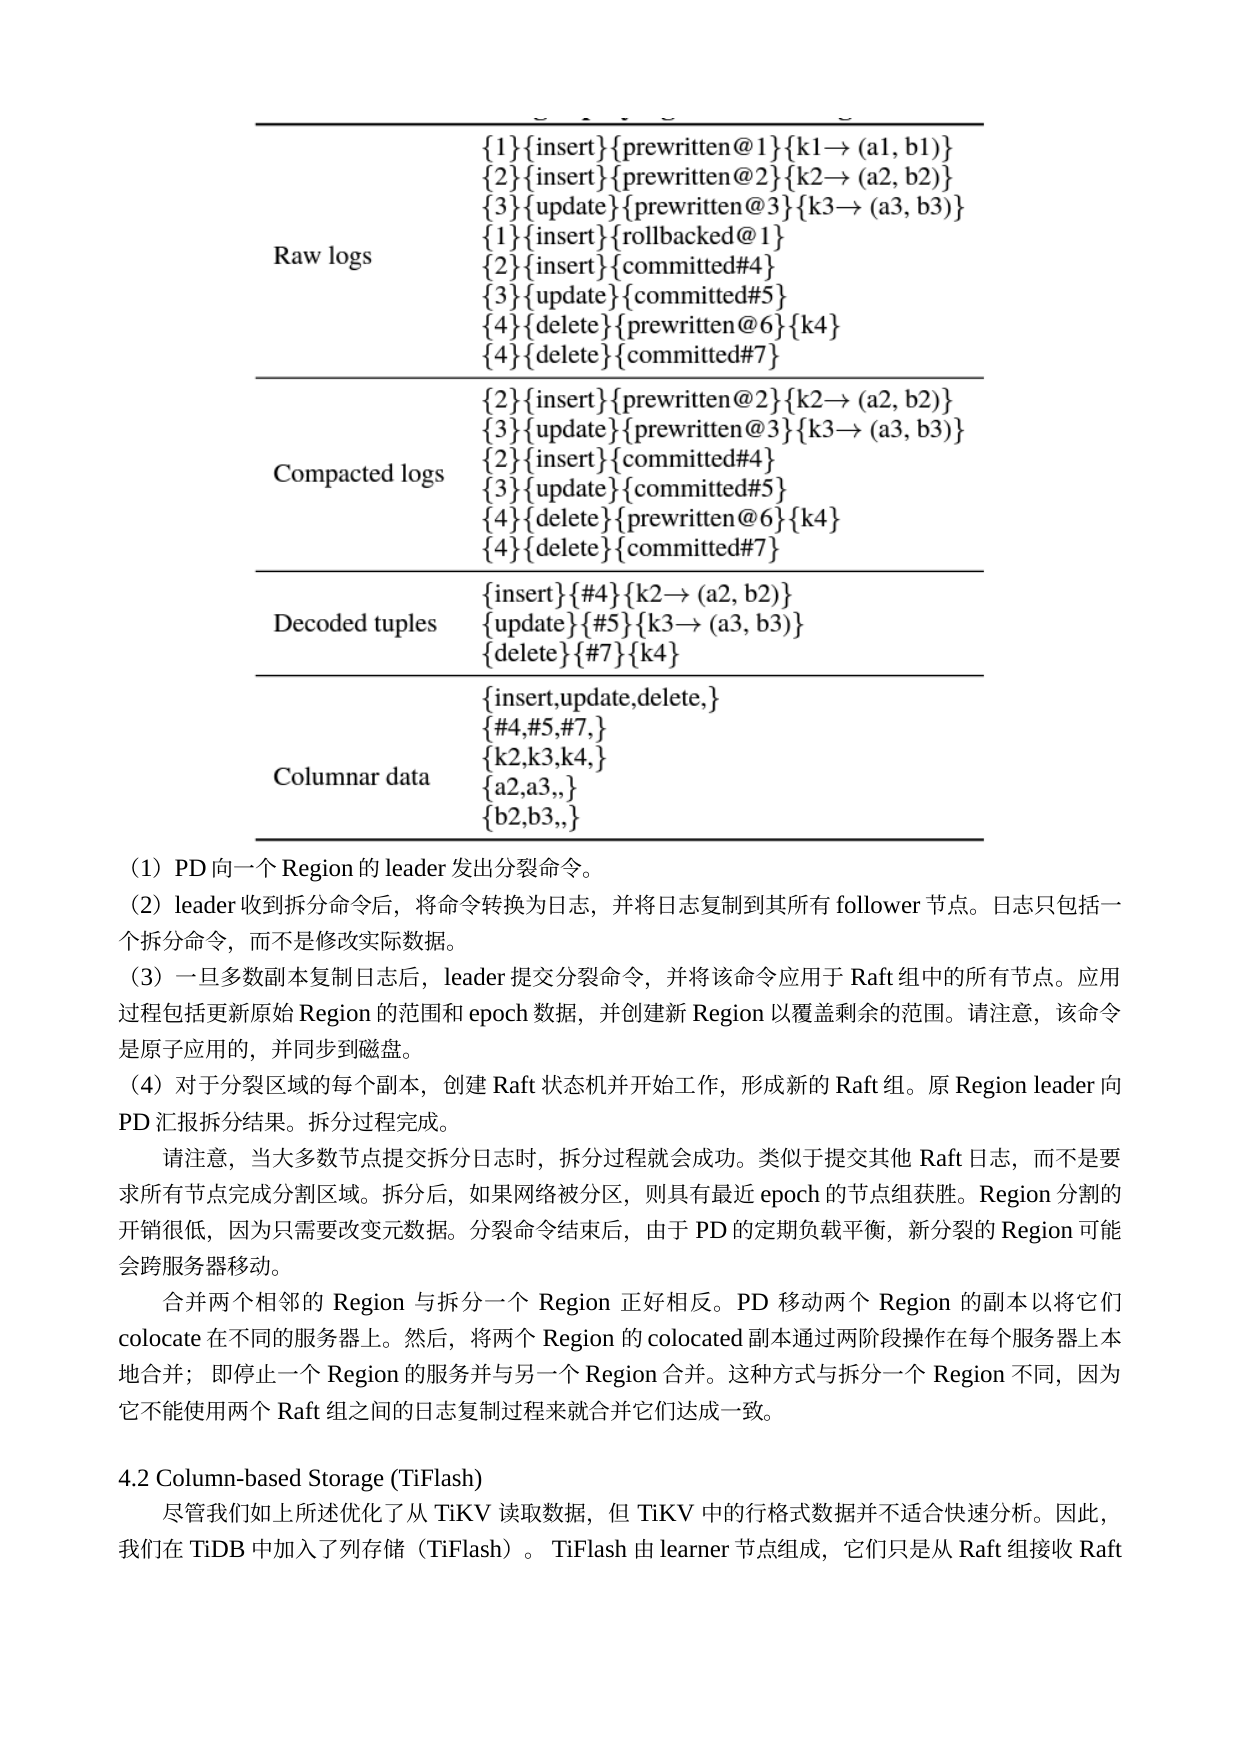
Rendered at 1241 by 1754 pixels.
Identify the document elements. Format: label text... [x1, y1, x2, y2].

text （1）PD向一个Region的leader发出分裂命令。 [118, 118, 1122, 883]
text （3）一旦多数副本复制日志后，leader提交分裂命令，并将该命令应用于Raft组中的所有节点。应用过程包括更新原始Region的范围和epoch数据，并创建新Region以覆盖剩余的范围。请注意，该命令是原子应用的，并同步到磁盘。 [118, 960, 1122, 1064]
text 尽管我们如上所述优化了从 TiKV 读取数据，但 TiKV 中的行格式数据并不适合快速分析。因此，我们在 TiDB 中加入了列存储（TiFlash）。 TiFlash 由learner节点组成，它们只是从 Raft 组接收 Raft [118, 1496, 1122, 1564]
picture [251, 118, 989, 847]
text 请注意，当大多数节点提交拆分日志时，拆分过程就会成功。类似于提交其他Raft日志，而不是要求所有节点完成分割区域。拆分后，如果网络被分区，则具有最近epoch的节点组获胜。Region分割的开销很低，因为只需要改变元数据。分裂命令结束后，由于PD的定期负载平衡，新分裂的Region可能会跨服务器移动。 [118, 1141, 1122, 1281]
text （2）leader收到拆分命令后，将命令转换为日志，并将日志复制到其所有follower节点。日志只包括一个拆分命令，而不是修改实际数据。 [118, 888, 1122, 955]
text 4.2 Column-based Storage (TiFlash) [118, 1463, 1122, 1492]
text 合并两个相邻的 Region 与拆分一个 Region 正好相反。PD 移动两个 Region 的副本以将它们colocate在不同的服务器上。然后，将两个 Region 的colocated副本通过两阶段操作在每个服务器上本地合并； 即停止一个Region的服务并与另一个Region合并。这种方式与拆分一个 Region 不同，因为它不能使用两个 Raft 组之间的日志复制过程来就合并它们达成一致。 [118, 1285, 1122, 1425]
text （4）对于分裂区域的每个副本，创建Raft状态机并开始工作，形成新的Raft组。原Region leader向PD汇报拆分结果。拆分过程完成。 [118, 1068, 1122, 1136]
